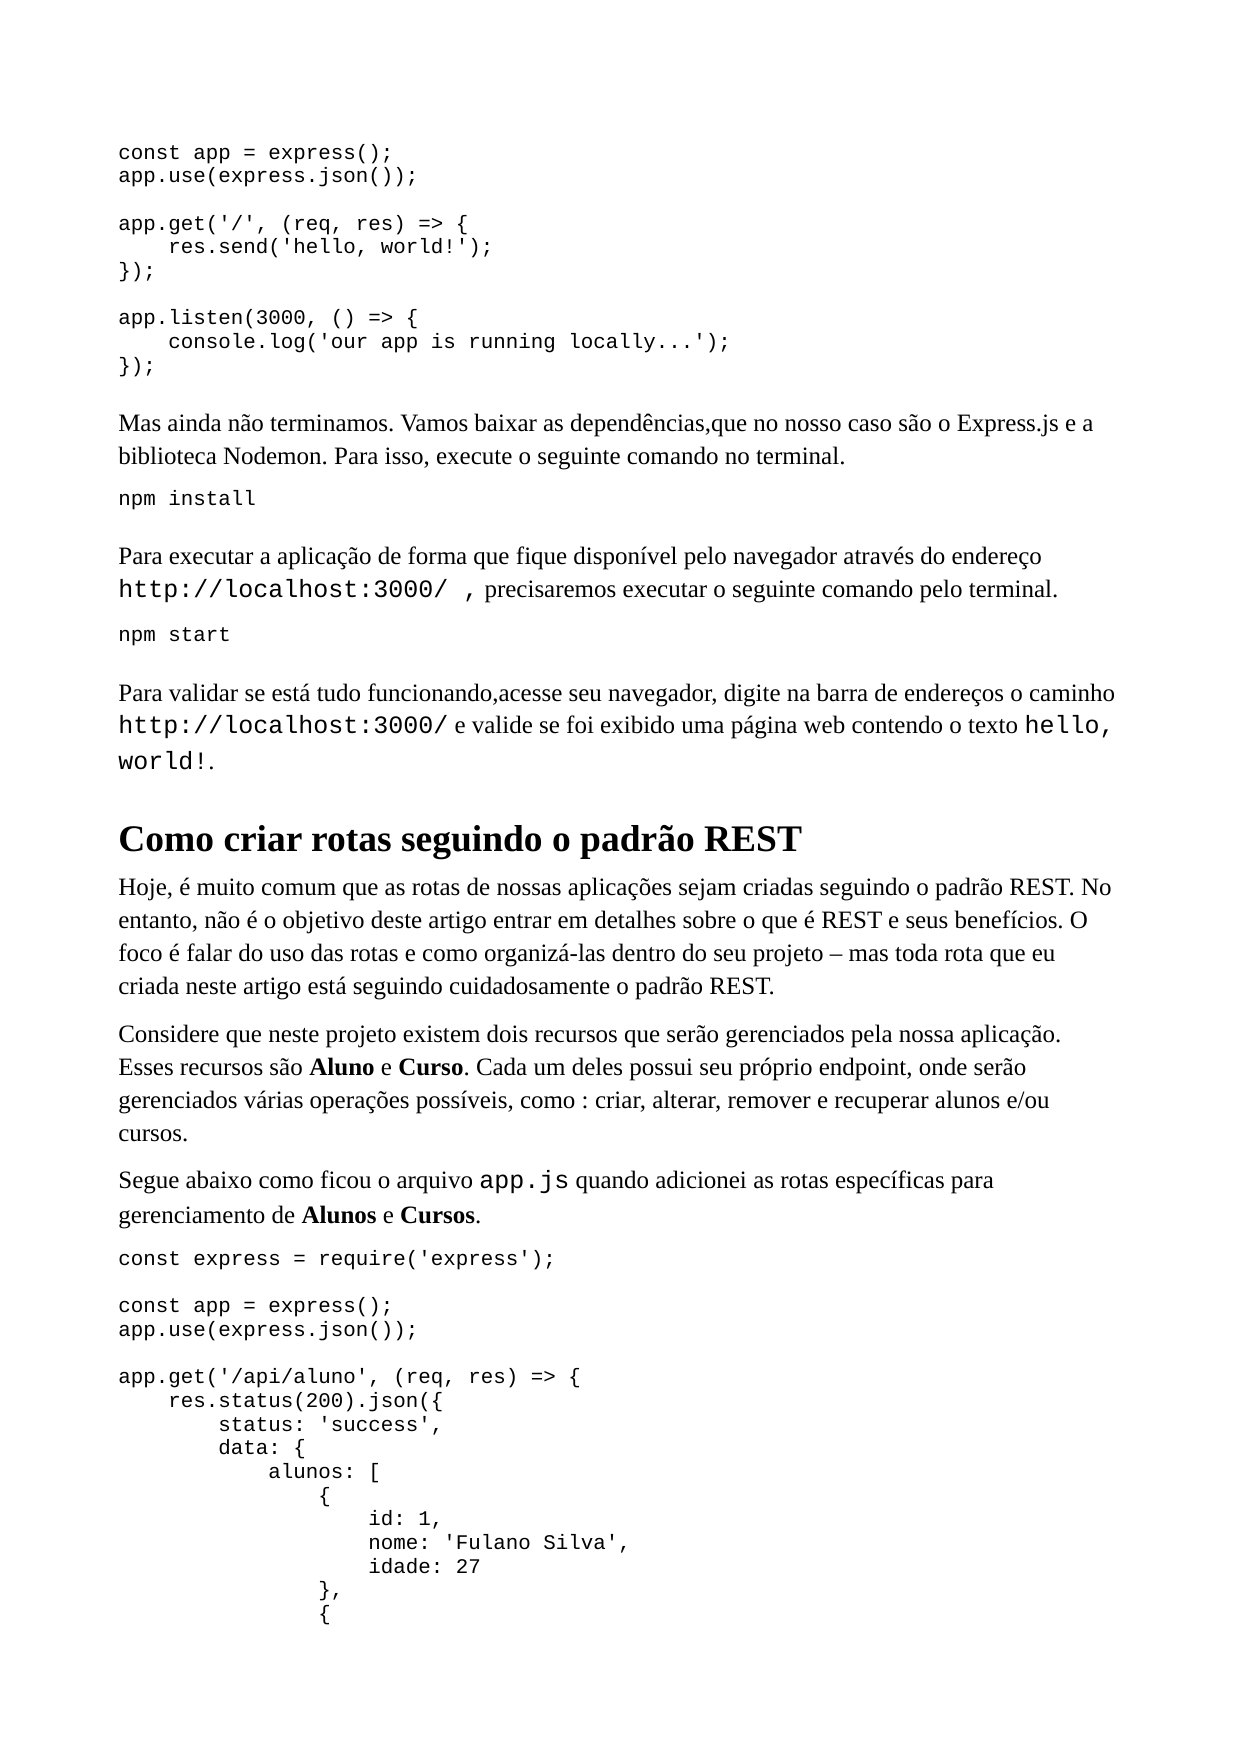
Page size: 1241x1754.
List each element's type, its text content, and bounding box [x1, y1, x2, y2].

text const express = require('express'); [118, 1248, 1122, 1272]
text status: 'success', [118, 1414, 1122, 1437]
text const app = express(); [118, 142, 1122, 165]
text res.send('hello, world!'); [118, 236, 1122, 260]
text Hoje, é muito comum que as rotas de nossas aplicações sejam criadas seguindo o padrão REST. No entanto, não é o objetivo deste artigo entrar em detalhes sobre o que é REST e seus benefícios. O foco é falar do uso das rotas e como organizá-las dentro do seu projeto – mas toda rota que eu criada neste artigo está seguindo cuidadosamente o padrão REST. [118, 872, 1122, 1000]
text app.listen(3000, () => { [118, 307, 1122, 331]
text }); [118, 260, 1122, 284]
text app.use(express.json()); [118, 1319, 1122, 1343]
text nome: 'Fulano Silva', [118, 1532, 1122, 1556]
text Para executar a aplicação de forma que fique disponível pelo navegador através do endereço http://localhost:3000/ , precisaremos executar o seguinte comando pelo terminal. [118, 541, 1122, 605]
text Segue abaixo como ficou o arquivo app.js quando adicionei as rotas específicas para gerenciamento de Alunos e Cursos. [118, 1166, 1122, 1229]
text console.log('our app is running locally...'); [118, 331, 1122, 354]
text idade: 27 [118, 1556, 1122, 1579]
text id: 1, [118, 1508, 1122, 1532]
subtitle Como criar rotas seguindo o padrão REST [118, 817, 1122, 860]
text app.use(express.json()); [118, 165, 1122, 189]
text const app = express(); [118, 1296, 1122, 1319]
text { [118, 1485, 1122, 1508]
text res.status(200).json({ [118, 1390, 1122, 1414]
text app.get('/', (req, res) => { [118, 213, 1122, 236]
text Para validar se está tudo funcionando,acesse seu navegador, digite na barra de endereços o caminho http://localhost:3000/ e valide se foi exibido uma página web contendo o texto hello, world!. [118, 678, 1122, 777]
text alunos: [ [118, 1461, 1122, 1485]
text app.get('/api/aluno', (req, res) => { [118, 1366, 1122, 1390]
text npm install [118, 488, 1122, 512]
text Considere que neste projeto existem dois recursos que serão gerenciados pela nossa aplicação. Esses recursos são Aluno e Curso. Cada um deles possui seu próprio endpoint, onde serão gerenciados várias operações possíveis, como : criar, alterar, remover e recuperar alunos e/ou cursos. [118, 1019, 1122, 1147]
text { [118, 1603, 1122, 1627]
text npm start [118, 624, 1122, 648]
text Mas ainda não terminamos. Vamos baixar as dependências,que no nosso caso são o Express.js e a biblioteca Nodemon. Para isso, execute o seguinte comando no terminal. [118, 408, 1122, 469]
text }, [118, 1579, 1122, 1603]
text data: { [118, 1437, 1122, 1461]
text }); [118, 354, 1122, 378]
